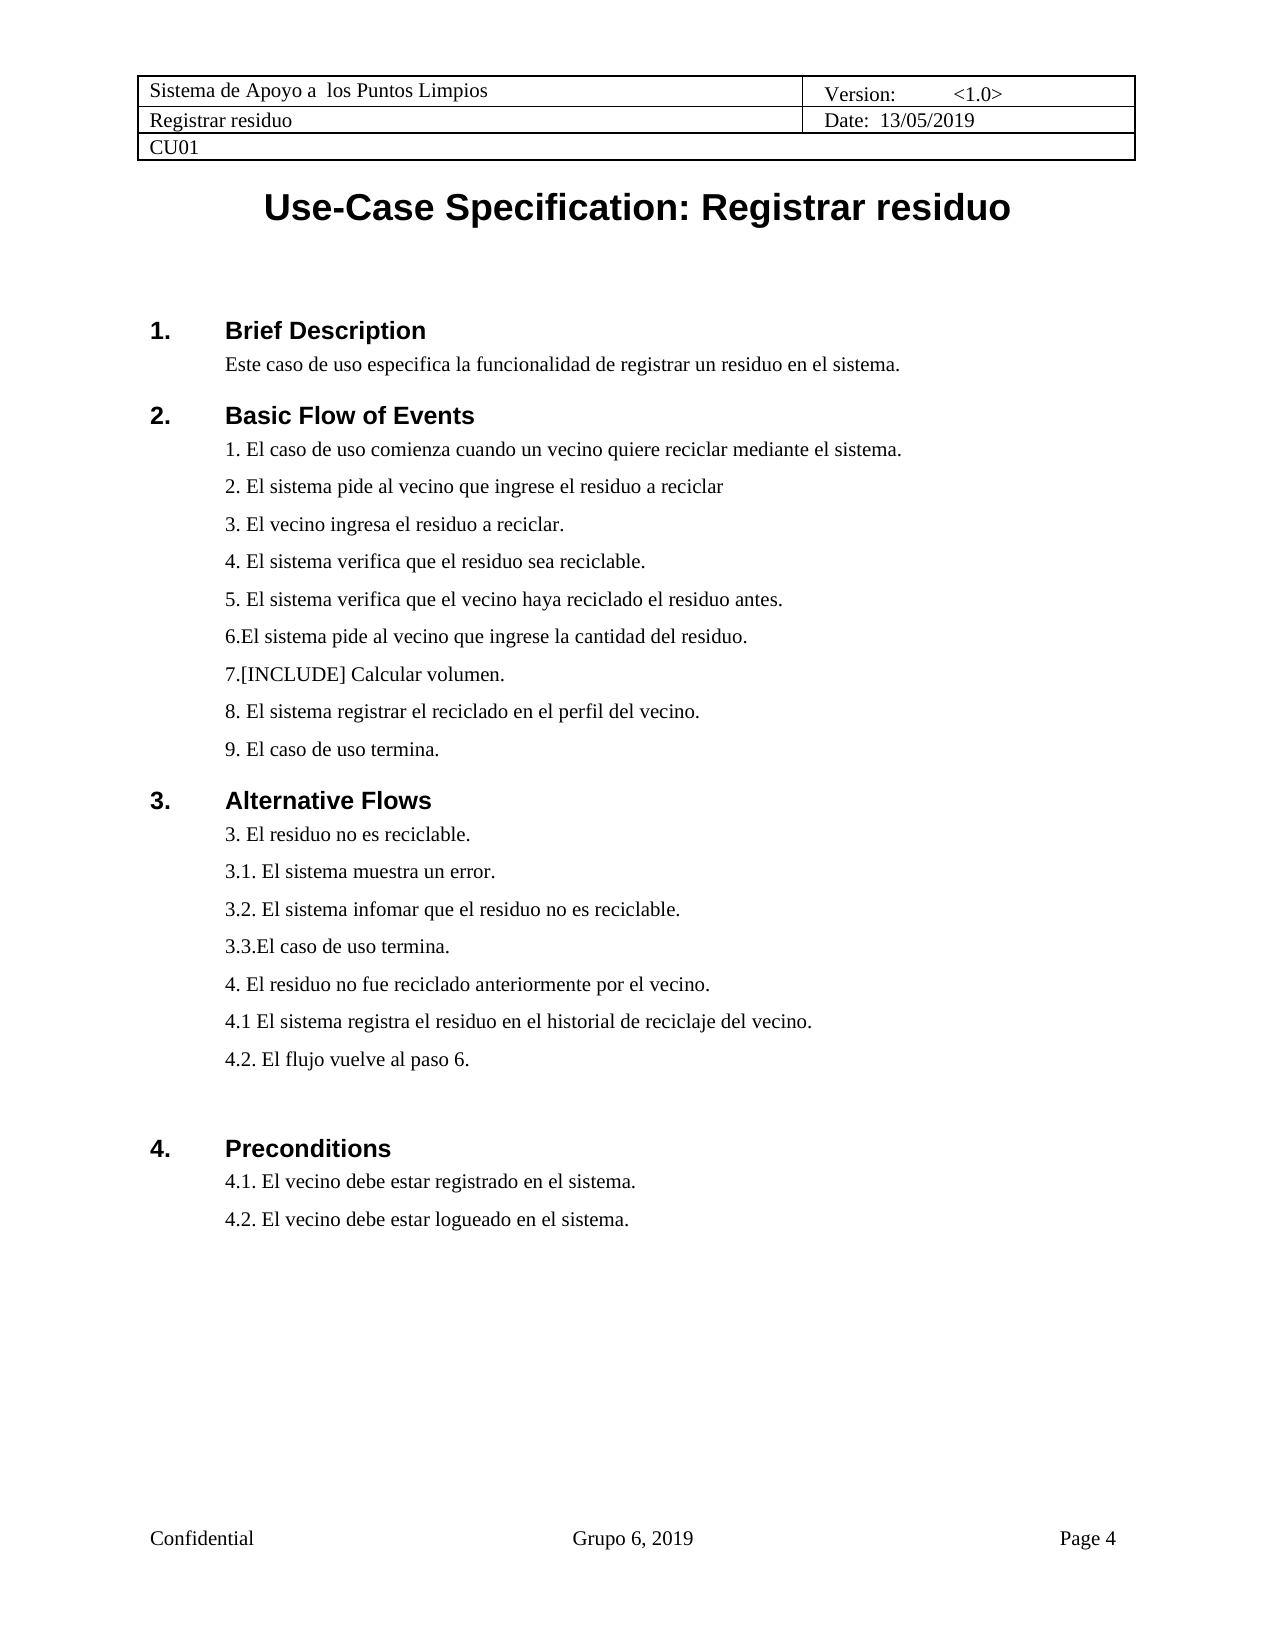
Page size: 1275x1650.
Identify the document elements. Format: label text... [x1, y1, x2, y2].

text 3.2. El sistema infomar que el residuo no es reciclable. [225, 896, 1125, 921]
text 3.1. El sistema muestra un error. [225, 858, 1125, 883]
text 5. El sistema verifica que el vecino haya reciclado el residuo antes. [150, 586, 1125, 611]
text 9. El caso de uso termina. [150, 736, 1125, 761]
text Este caso de uso especifica la funcionalidad de registrar un residuo en el sistema. [225, 351, 1125, 376]
text 4.2. El vecino debe estar logueado en el sistema. [225, 1206, 1125, 1231]
subtitle Alternative Flows [150, 786, 1125, 815]
text 2. El sistema pide al vecino que ingrese el residuo a reciclar [150, 473, 1125, 498]
text 4.2. El flujo vuelve al paso 6. [225, 1046, 1125, 1071]
subtitle Use-Case Specification: Registrar residuo [150, 185, 1125, 228]
text 4.1. El vecino debe estar registrado en el sistema. [225, 1168, 1125, 1193]
subtitle Preconditions [150, 1133, 1125, 1162]
text 7.[INCLUDE] Calcular volumen. [150, 661, 1125, 686]
subtitle Basic Flow of Events [150, 401, 1125, 430]
text 6.El sistema pide al vecino que ingrese la cantidad del residuo. [150, 623, 1125, 648]
text 8. El sistema registrar el reciclado en el perfil del vecino. [150, 698, 1125, 723]
text 4. El residuo no fue reciclado anteriormente por el vecino. [225, 971, 1125, 996]
subtitle Brief Description [150, 316, 1125, 345]
text 4. El sistema verifica que el residuo sea reciclable. [150, 548, 1125, 573]
text 3. El residuo no es reciclable. [225, 821, 1125, 846]
text 3. El vecino ingresa el residuo a reciclar. [150, 511, 1125, 536]
text 3.3.El caso de uso termina. [225, 933, 1125, 958]
text 4.1 El sistema registra el residuo en el historial de reciclaje del vecino. [225, 1008, 1125, 1033]
text 1. El caso de uso comienza cuando un vecino quiere reciclar mediante el sistema. [150, 436, 1125, 461]
